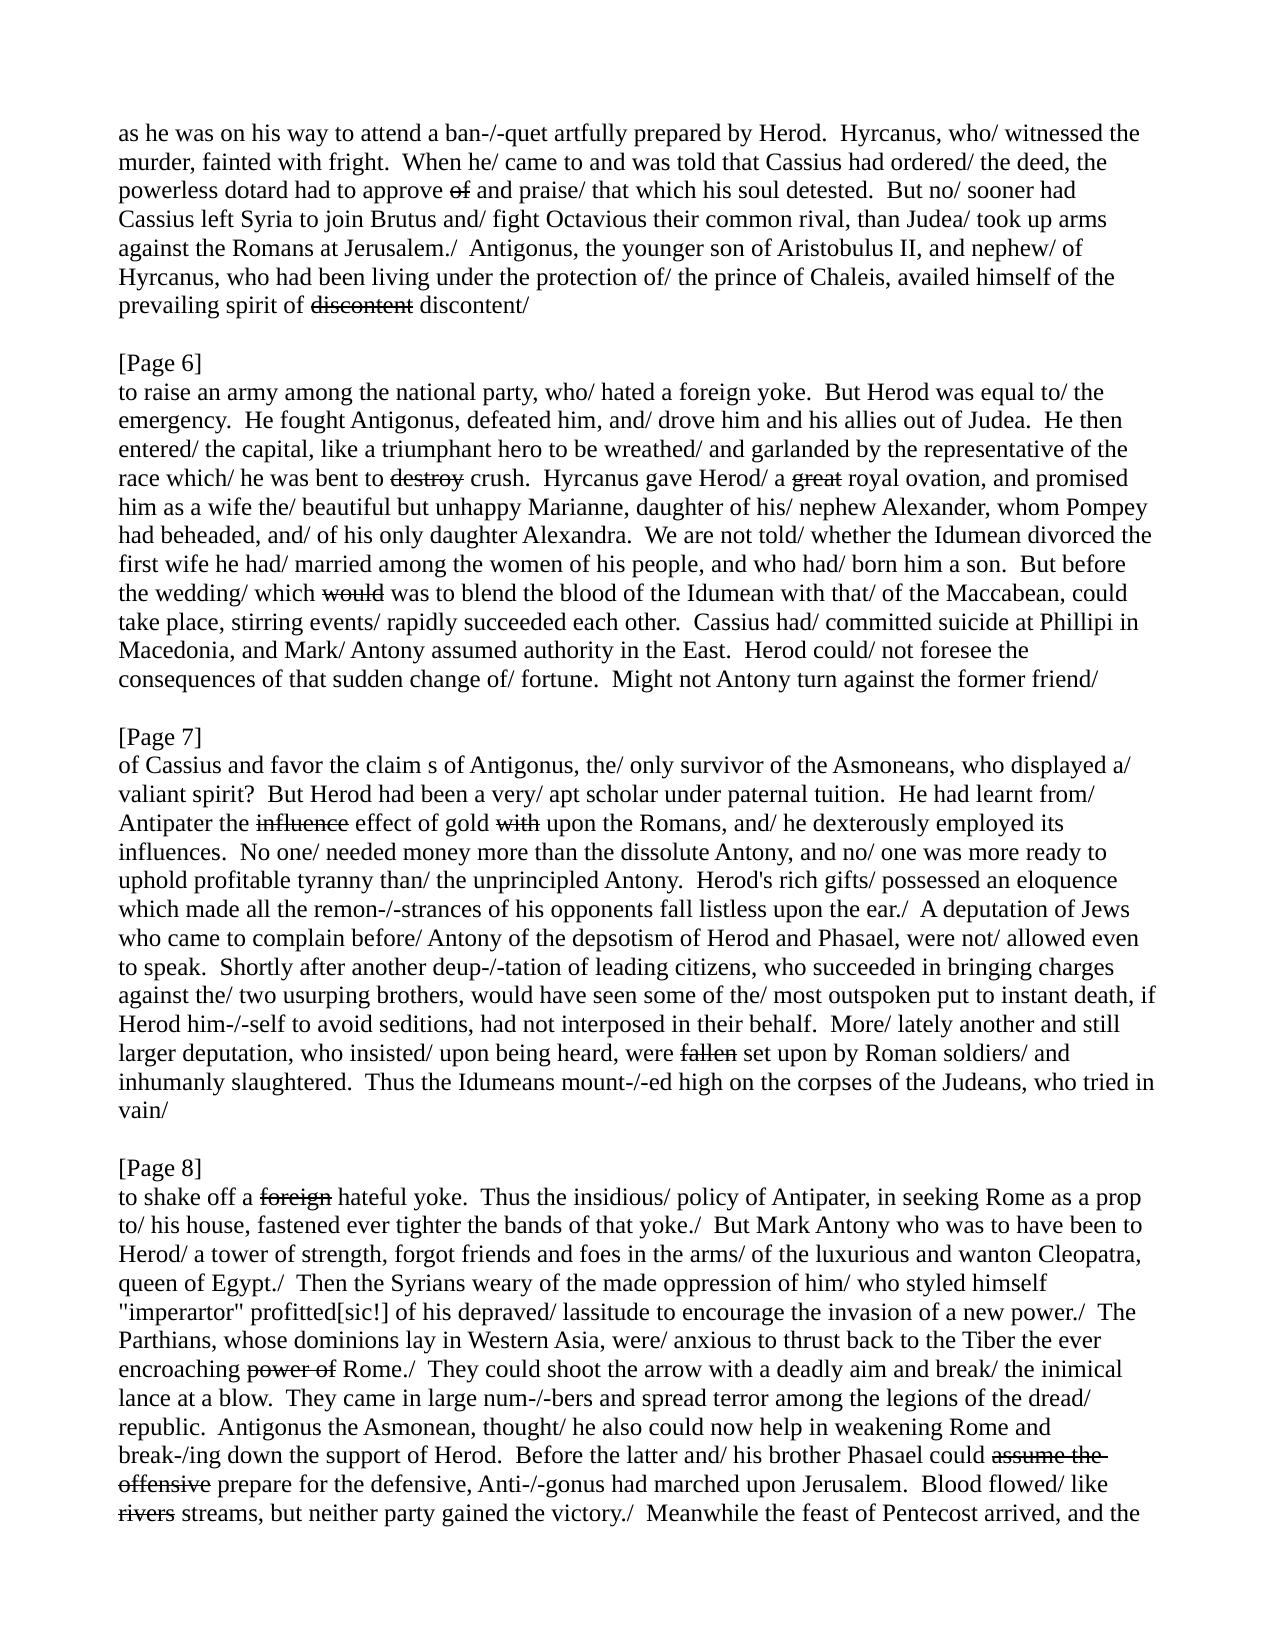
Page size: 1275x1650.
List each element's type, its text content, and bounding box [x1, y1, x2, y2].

text of Cassius and favor the claim s of Antigonus, the/ only survivor of the Asmoneans, who displayed a/ valiant spirit? But Herod had been a very/ apt scholar under paternal tuition. He had learnt from/ Antipater the influence effect of gold with upon the Romans, and/ he dexterously employed its influences. No one/ needed money more than the dissolute Antony, and no/ one was more ready to uphold profitable tyranny than/ the unprincipled Antony. Herod's rich gifts/ possessed an eloquence which made all the remon-/-strances of his opponents fall listless upon the ear./ A deputation of Jews who came to complain before/ Antony of the depsotism of Herod and Phasael, were not/ allowed even to speak. Shortly after another deup-/-tation of leading citizens, who succeeded in bringing charges against the/ two usurping brothers, would have seen some of the/ most outspoken put to instant death, if Herod him-/-self to avoid seditions, had not interposed in their behalf. More/ lately another and still larger deputation, who insisted/ upon being heard, were fallen set upon by Roman soldiers/ and inhumanly slaughtered. Thus the Idumeans mount-/-ed high on the corpses of the Judeans, who tried in vain/ [118, 751, 1157, 1124]
text as he was on his way to attend a ban-/-quet artfully prepared by Herod. Hyrcanus, who/ witnessed the murder, fainted with fright. When he/ came to and was told that Cassius had ordered/ the deed, the powerless dotard had to approve of and praise/ that which his soul detested. But no/ sooner had Cassius left Syria to join Brutus and/ fight Octavious their common rival, than Judea/ took up arms against the Romans at Jerusalem./ Antigonus, the younger son of Aristobulus II, and nephew/ of Hyrcanus, who had been living under the protection of/ the prince of Chaleis, availed himself of the prevailing spirit of discontent discontent/ [118, 118, 1157, 319]
text to shake off a foreign hateful yoke. Thus the insidious/ policy of Antipater, in seeking Rome as a prop to/ his house, fastened ever tighter the bands of that yoke./ But Mark Antony who was to have been to Herod/ a tower of strength, forgot friends and foes in the arms/ of the luxurious and wanton Cleopatra, queen of Egypt./ Then the Syrians weary of the made oppression of him/ who styled himself "imperartor" profitted[sic!] of his depraved/ lassitude to encourage the invasion of a new power./ The Parthians, whose dominions lay in Western Asia, were/ anxious to thrust back to the Tiber the ever encroaching power of Rome./ They could shoot the arrow with a deadly aim and break/ the inimical lance at a blow. They came in large num-/-bers and spread terror among the legions of the dread/ republic. Antigonus the Asmonean, thought/ he also could now help in weakening Rome and break-/ing down the support of Herod. Before the latter and/ his brother Phasael could assume the offensive prepare for the defensive, Anti-/-gonus had marched upon Jerusalem. Blood flowed/ like rivers streams, but neither party gained the victory./ Meanwhile the feast of Pentecost arrived, and the [118, 1182, 1157, 1527]
text [Page 8] [118, 1153, 1157, 1182]
text [Page 6] [118, 348, 1157, 377]
text to raise an army among the national party, who/ hated a foreign yoke. But Herod was equal to/ the emergency. He fought Antigonus, defeated him, and/ drove him and his allies out of Judea. He then entered/ the capital, like a triumphant hero to be wreathed/ and garlanded by the representative of the race which/ he was bent to destroy crush. Hyrcanus gave Herod/ a great royal ovation, and promised him as a wife the/ beautiful but unhappy Marianne, daughter of his/ nephew Alexander, whom Pompey had beheaded, and/ of his only daughter Alexandra. We are not told/ whether the Idumean divorced the first wife he had/ married among the women of his people, and who had/ born him a son. But before the wedding/ which would was to blend the blood of the Idumean with that/ of the Maccabean, could take place, stirring events/ rapidly succeeded each other. Cassius had/ committed suicide at Phillipi in Macedonia, and Mark/ Antony assumed authority in the East. Herod could/ not foresee the consequences of that sudden change of/ fortune. Might not Antony turn against the former friend/ [118, 377, 1157, 693]
text [Page 7] [118, 722, 1157, 751]
